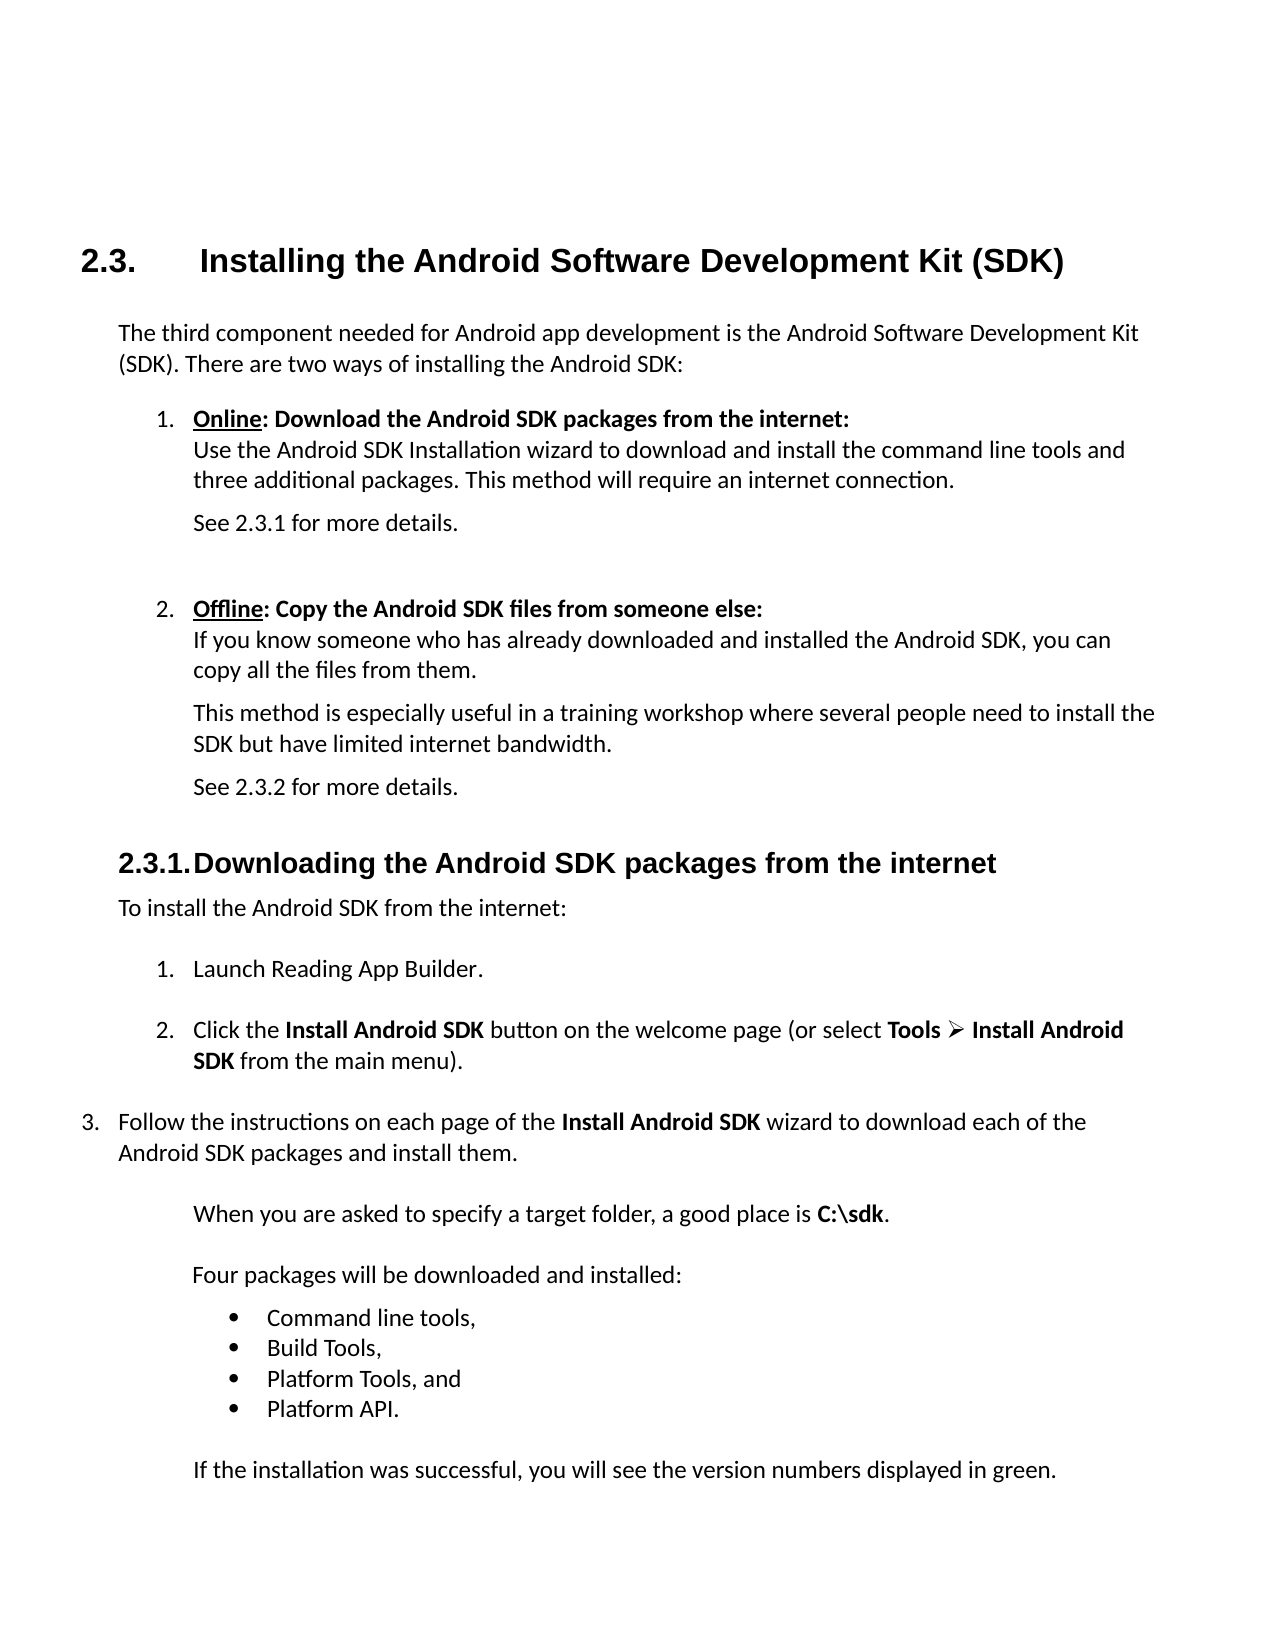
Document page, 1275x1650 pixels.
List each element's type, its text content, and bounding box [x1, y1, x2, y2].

list Follow the instructions on each page of the Install Android SDK wizard to download each of the Android SDK packages and install them. [81, 1106, 1157, 1167]
text The third component needed for Android app development is the Android Software Development Kit (SDK). There are two ways of installing the Android SDK: [118, 317, 1157, 378]
list Click the Install Android SDK button on the welcome page (or select Tools  Install Android SDK from the main menu). [156, 1015, 1157, 1076]
list See 2.3.1 for more details. [193, 507, 1157, 568]
list Launch Reading App Builder. [156, 954, 1157, 984]
list Platform API. [229, 1393, 1157, 1424]
list Build Tools, [229, 1332, 1157, 1363]
text To install the Android SDK from the internet: [118, 893, 1157, 923]
list This method is especially useful in a training workshop where several people need to install the SDK but have limited internet bandwidth. [193, 697, 1157, 758]
list Offline: Copy the Android SDK files from someone else: If you know someone who has already downloaded and installed the Android SDK, you can copy all the files from them. [156, 593, 1157, 685]
subtitle Downloading the Android SDK packages from the internet [118, 847, 1157, 880]
list Platform Tools, and [229, 1363, 1157, 1393]
subtitle Installing the Android Software Development Kit (SDK) [81, 241, 1157, 280]
text If the installation was successful, you will see the version numbers displayed in green. [193, 1454, 1157, 1485]
text When you are asked to specify a target folder, a good place is C:\sdk. [193, 1198, 1157, 1228]
list See 2.3.2 for more details. [193, 771, 1157, 801]
list Online: Download the Android SDK packages from the internet: Use the Android SDK Installation wizard to download and install the command line tools and three additional packages. This method will require an internet connection. [156, 403, 1157, 495]
list Command line tools, [229, 1302, 1157, 1332]
text Four packages will be downloaded and installed: [192, 1259, 1157, 1289]
